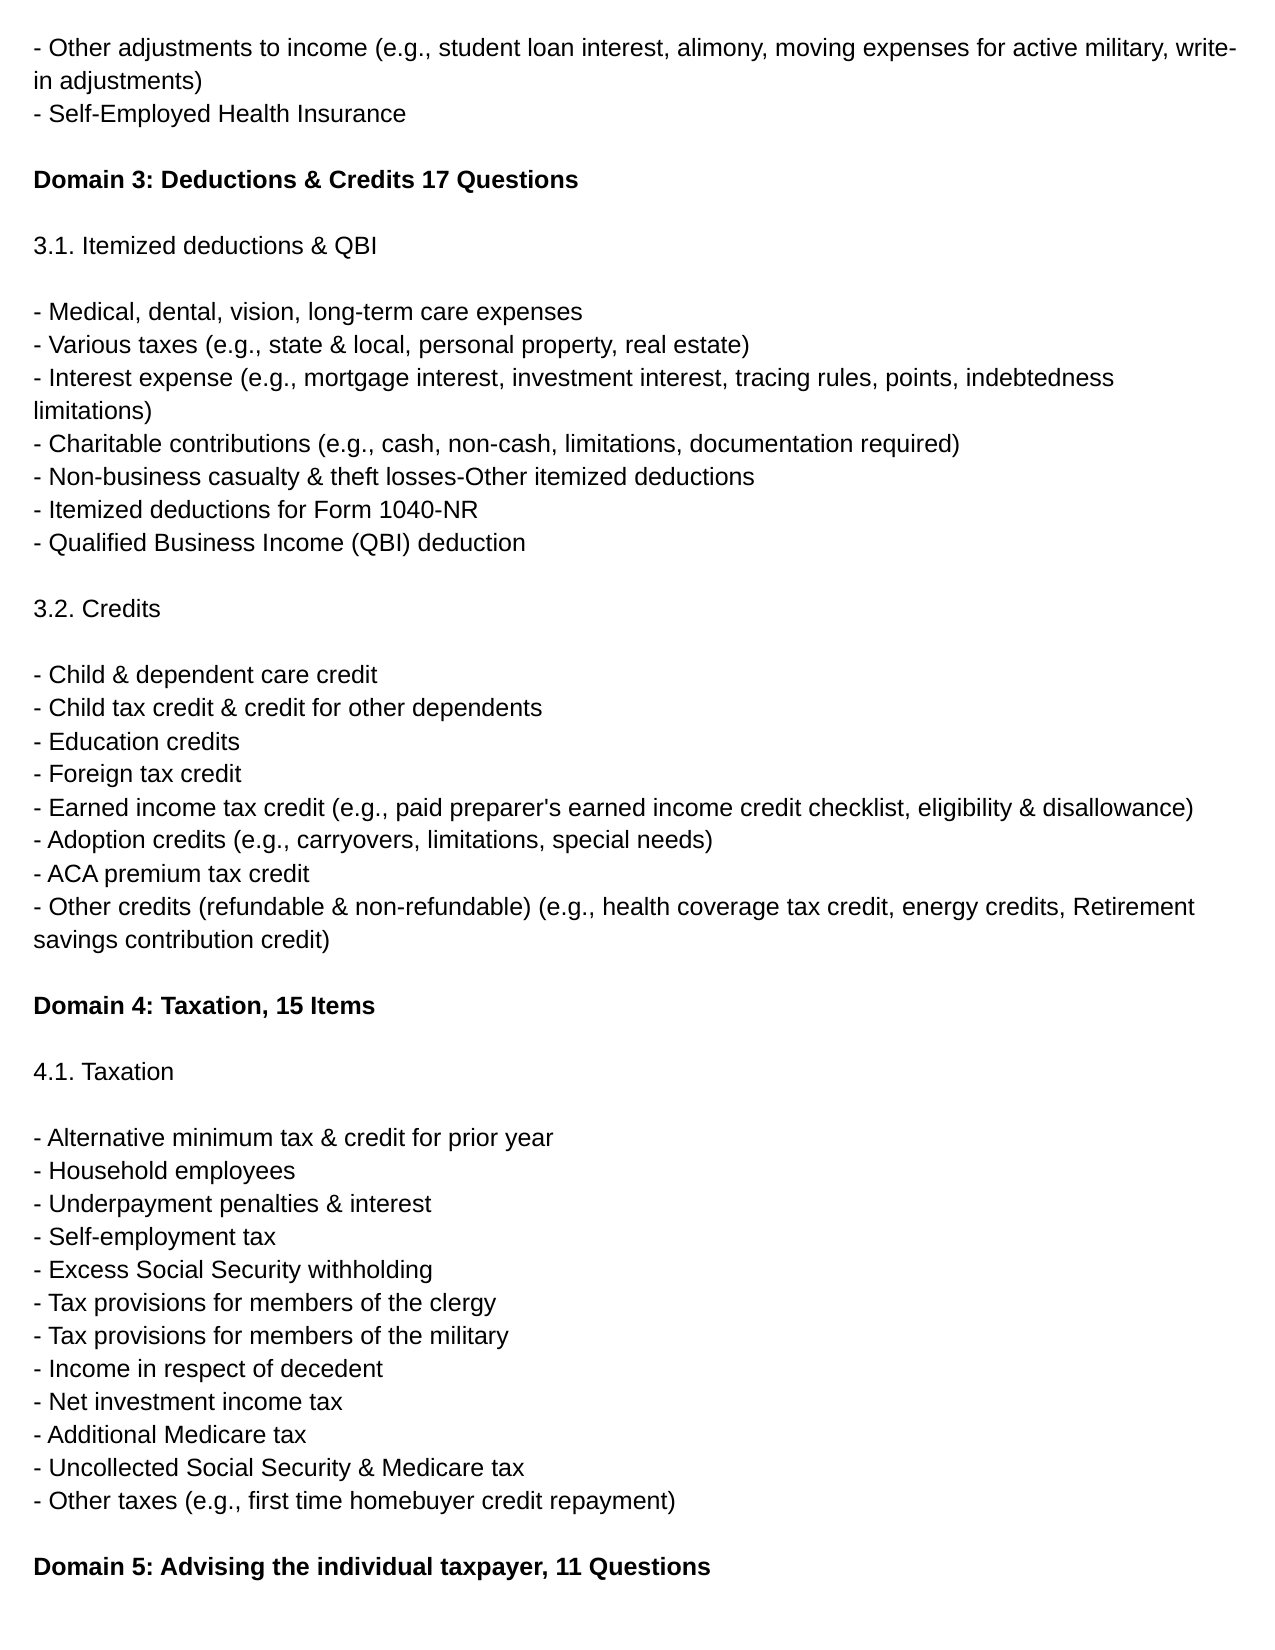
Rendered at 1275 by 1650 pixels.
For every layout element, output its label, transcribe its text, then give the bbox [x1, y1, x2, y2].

text - Foreign tax credit [33, 759, 1242, 788]
text - Education credits [33, 726, 1242, 755]
text - Child & dependent care credit [33, 660, 1242, 689]
text Domain 5: Advising the individual taxpayer, 11 Questions [33, 1552, 1242, 1581]
text - Qualified Business Income (QBI) deduction [33, 528, 1242, 557]
text - Alternative minimum tax & credit for prior year [33, 1123, 1242, 1151]
text - Tax provisions for members of the military [33, 1321, 1242, 1349]
text - Adoption credits (e.g., carryovers, limitations, special needs) [33, 826, 1242, 854]
text - Uncollected Social Security & Medicare tax [33, 1453, 1242, 1482]
text - Net investment income tax [33, 1387, 1242, 1416]
text - Medical, dental, vision, long-term care expenses [33, 297, 1242, 326]
text - Household employees [33, 1156, 1242, 1184]
text - Various taxes (e.g., state & local, personal property, real estate) [33, 330, 1242, 359]
text - Itemized deductions for Form 1040-NR [33, 495, 1242, 524]
text - Interest expense (e.g., mortgage interest, investment interest, tracing rules, points, indebtedness limitations) [33, 363, 1242, 425]
text - Other credits (refundable & non-refundable) (e.g., health coverage tax credit, energy credits, Retirement savings contribution credit) [33, 892, 1242, 953]
text - Excess Social Security withholding [33, 1255, 1242, 1283]
text - Child tax credit & credit for other dependents [33, 693, 1242, 722]
text - Charitable contributions (e.g., cash, non-cash, limitations, documentation required) [33, 429, 1242, 458]
text 3.2. Credits [33, 594, 1242, 623]
text Domain 3: Deductions & Credits 17 Questions [33, 165, 1242, 194]
text - Tax provisions for members of the clergy [33, 1288, 1242, 1317]
text - Other taxes (e.g., first time homebuyer credit repayment) [33, 1486, 1242, 1515]
text - Self-employment tax [33, 1222, 1242, 1251]
text - Self-Employed Health Insurance [33, 99, 1242, 128]
text - Income in respect of decedent [33, 1354, 1242, 1383]
text 3.1. Itemized deductions & QBI [33, 231, 1242, 260]
text - Additional Medicare tax [33, 1420, 1242, 1449]
text - Earned income tax credit (e.g., paid preparer's earned income credit checklist, eligibility & disallowance) [33, 792, 1242, 821]
text 4.1. Taxation [33, 1057, 1242, 1085]
text - Other adjustments to income (e.g., student loan interest, alimony, moving expenses for active military, write-in adjustments) [33, 33, 1242, 95]
text - Non-business casualty & theft losses-Other itemized deductions [33, 462, 1242, 491]
text - ACA premium tax credit [33, 858, 1242, 887]
text - Underpayment penalties & interest [33, 1189, 1242, 1217]
text Domain 4: Taxation, 15 Items [33, 991, 1242, 1019]
